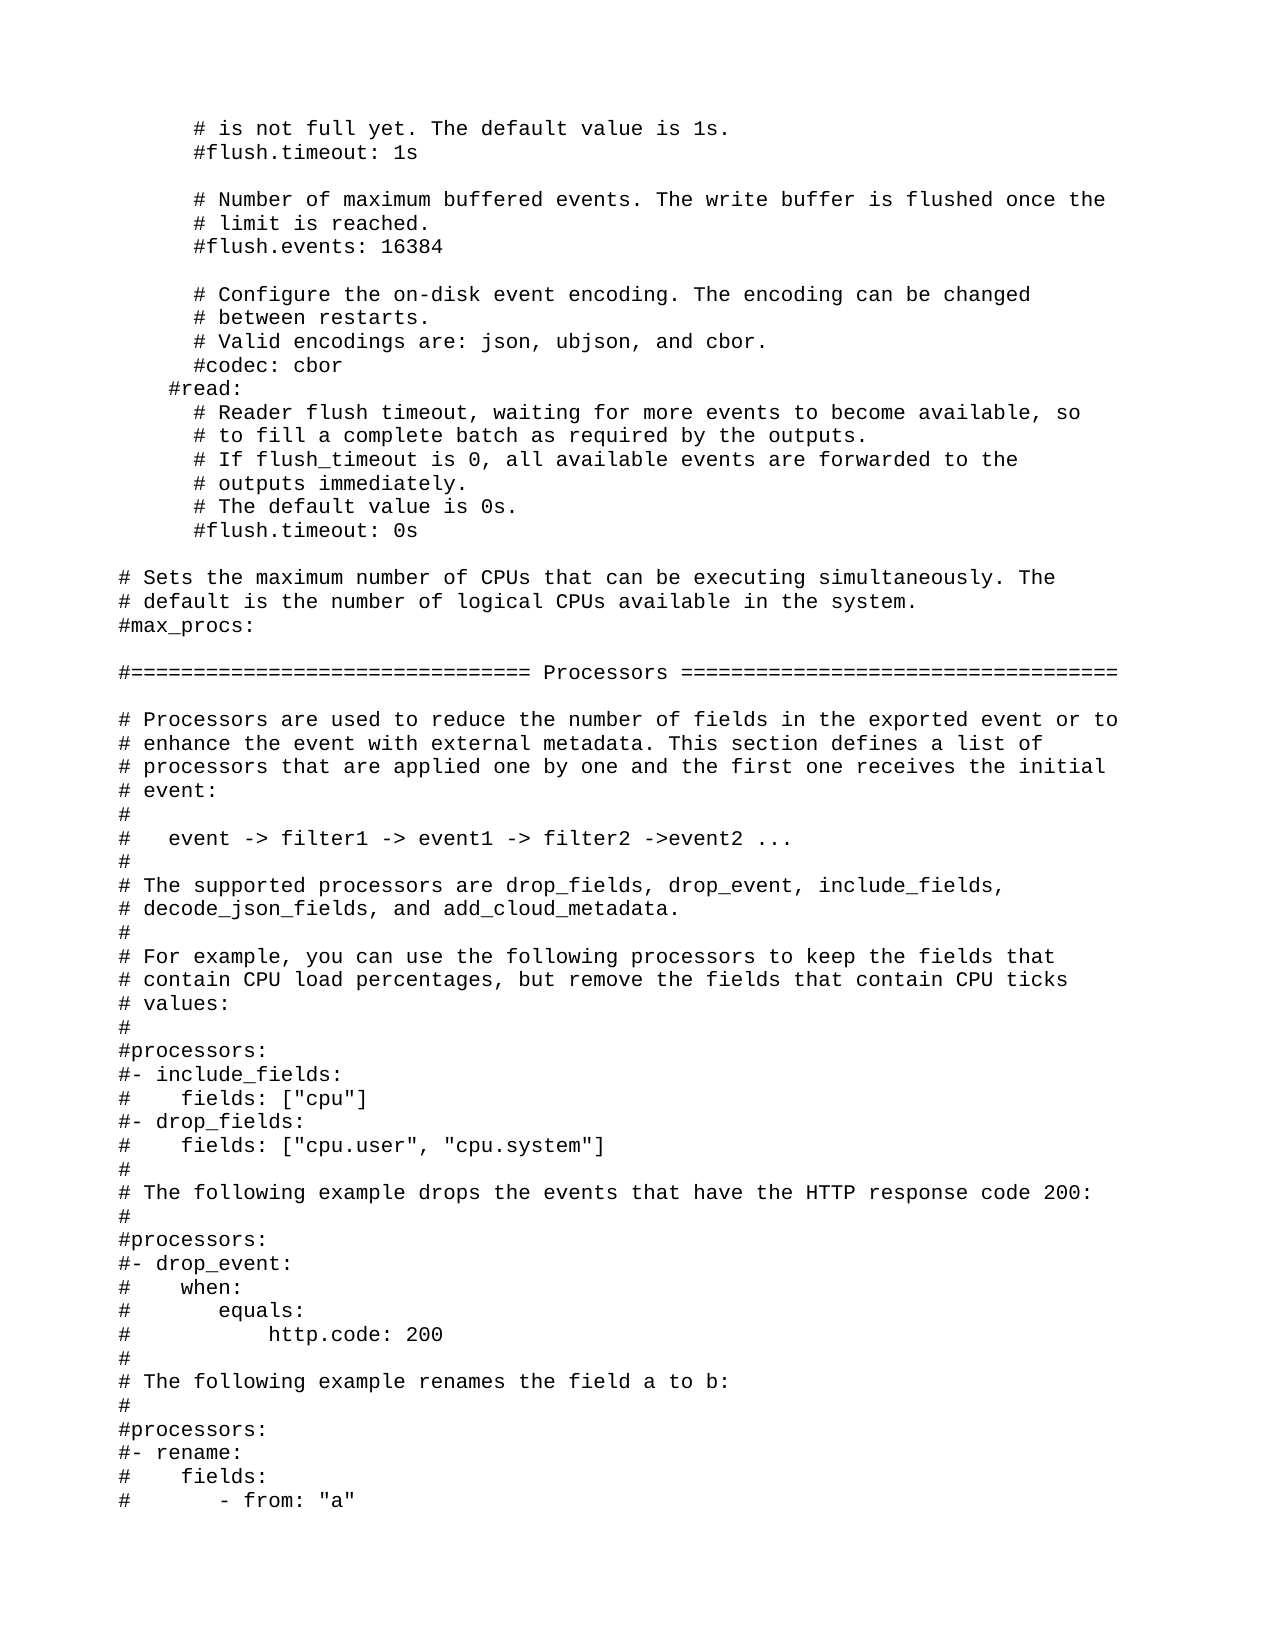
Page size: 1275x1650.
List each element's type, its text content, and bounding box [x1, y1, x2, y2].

text # The following example renames the field a to b: [118, 1371, 1157, 1395]
text # Configure the on-disk event encoding. The encoding can be changed [118, 284, 1157, 307]
text # fields: ["cpu.user", "cpu.system"] [118, 1135, 1157, 1158]
text # decode_json_fields, and add_cloud_metadata. [118, 898, 1157, 922]
text # to fill a complete batch as required by the outputs. [118, 426, 1157, 449]
text # [118, 1206, 1157, 1229]
text # contain CPU load percentages, but remove the fields that contain CPU ticks [118, 969, 1157, 993]
text # when: [118, 1277, 1157, 1300]
text # [118, 851, 1157, 875]
text # If flush_timeout is 0, all available events are forwarded to the [118, 449, 1157, 473]
text #- include_fields: [118, 1064, 1157, 1088]
text # Sets the maximum number of CPUs that can be executing simultaneously. The [118, 567, 1157, 591]
text #processors: [118, 1040, 1157, 1064]
text #max_procs: [118, 615, 1157, 638]
text # outputs immediately. [118, 473, 1157, 496]
text #processors: [118, 1419, 1157, 1442]
text #- rename: [118, 1442, 1157, 1466]
text # fields: [118, 1466, 1157, 1489]
text # Number of maximum buffered events. The write buffer is flushed once the [118, 189, 1157, 213]
text # between restarts. [118, 307, 1157, 331]
text # Valid encodings are: json, ubjson, and cbor. [118, 331, 1157, 354]
text #flush.events: 16384 [118, 236, 1157, 260]
text # [118, 922, 1157, 946]
text # enhance the event with external metadata. This section defines a list of [118, 733, 1157, 757]
text #processors: [118, 1229, 1157, 1253]
text # default is the number of logical CPUs available in the system. [118, 591, 1157, 615]
text # - from: "a" [118, 1489, 1157, 1513]
text # Reader flush timeout, waiting for more events to become available, so [118, 402, 1157, 426]
text # http.code: 200 [118, 1324, 1157, 1348]
text # equals: [118, 1300, 1157, 1324]
text #- drop_fields: [118, 1111, 1157, 1135]
text # The default value is 0s. [118, 496, 1157, 520]
text # event -> filter1 -> event1 -> filter2 ->event2 ... [118, 827, 1157, 851]
text # [118, 1395, 1157, 1419]
text #codec: cbor [118, 354, 1157, 378]
text # processors that are applied one by one and the first one receives the initial [118, 757, 1157, 780]
text # [118, 1348, 1157, 1371]
text # values: [118, 993, 1157, 1017]
text # The supported processors are drop_fields, drop_event, include_fields, [118, 875, 1157, 898]
text #flush.timeout: 0s [118, 520, 1157, 544]
text # limit is reached. [118, 213, 1157, 236]
text # fields: ["cpu"] [118, 1088, 1157, 1111]
text #read: [118, 378, 1157, 402]
text # [118, 1017, 1157, 1040]
text # [118, 1158, 1157, 1182]
text # event: [118, 780, 1157, 804]
text #- drop_event: [118, 1253, 1157, 1277]
text #================================ Processors =================================== [118, 662, 1157, 686]
text #flush.timeout: 1s [118, 142, 1157, 165]
text # [118, 804, 1157, 827]
text # is not full yet. The default value is 1s. [118, 118, 1157, 142]
text # Processors are used to reduce the number of fields in the exported event or to [118, 709, 1157, 733]
text # The following example drops the events that have the HTTP response code 200: [118, 1182, 1157, 1206]
text # For example, you can use the following processors to keep the fields that [118, 946, 1157, 969]
